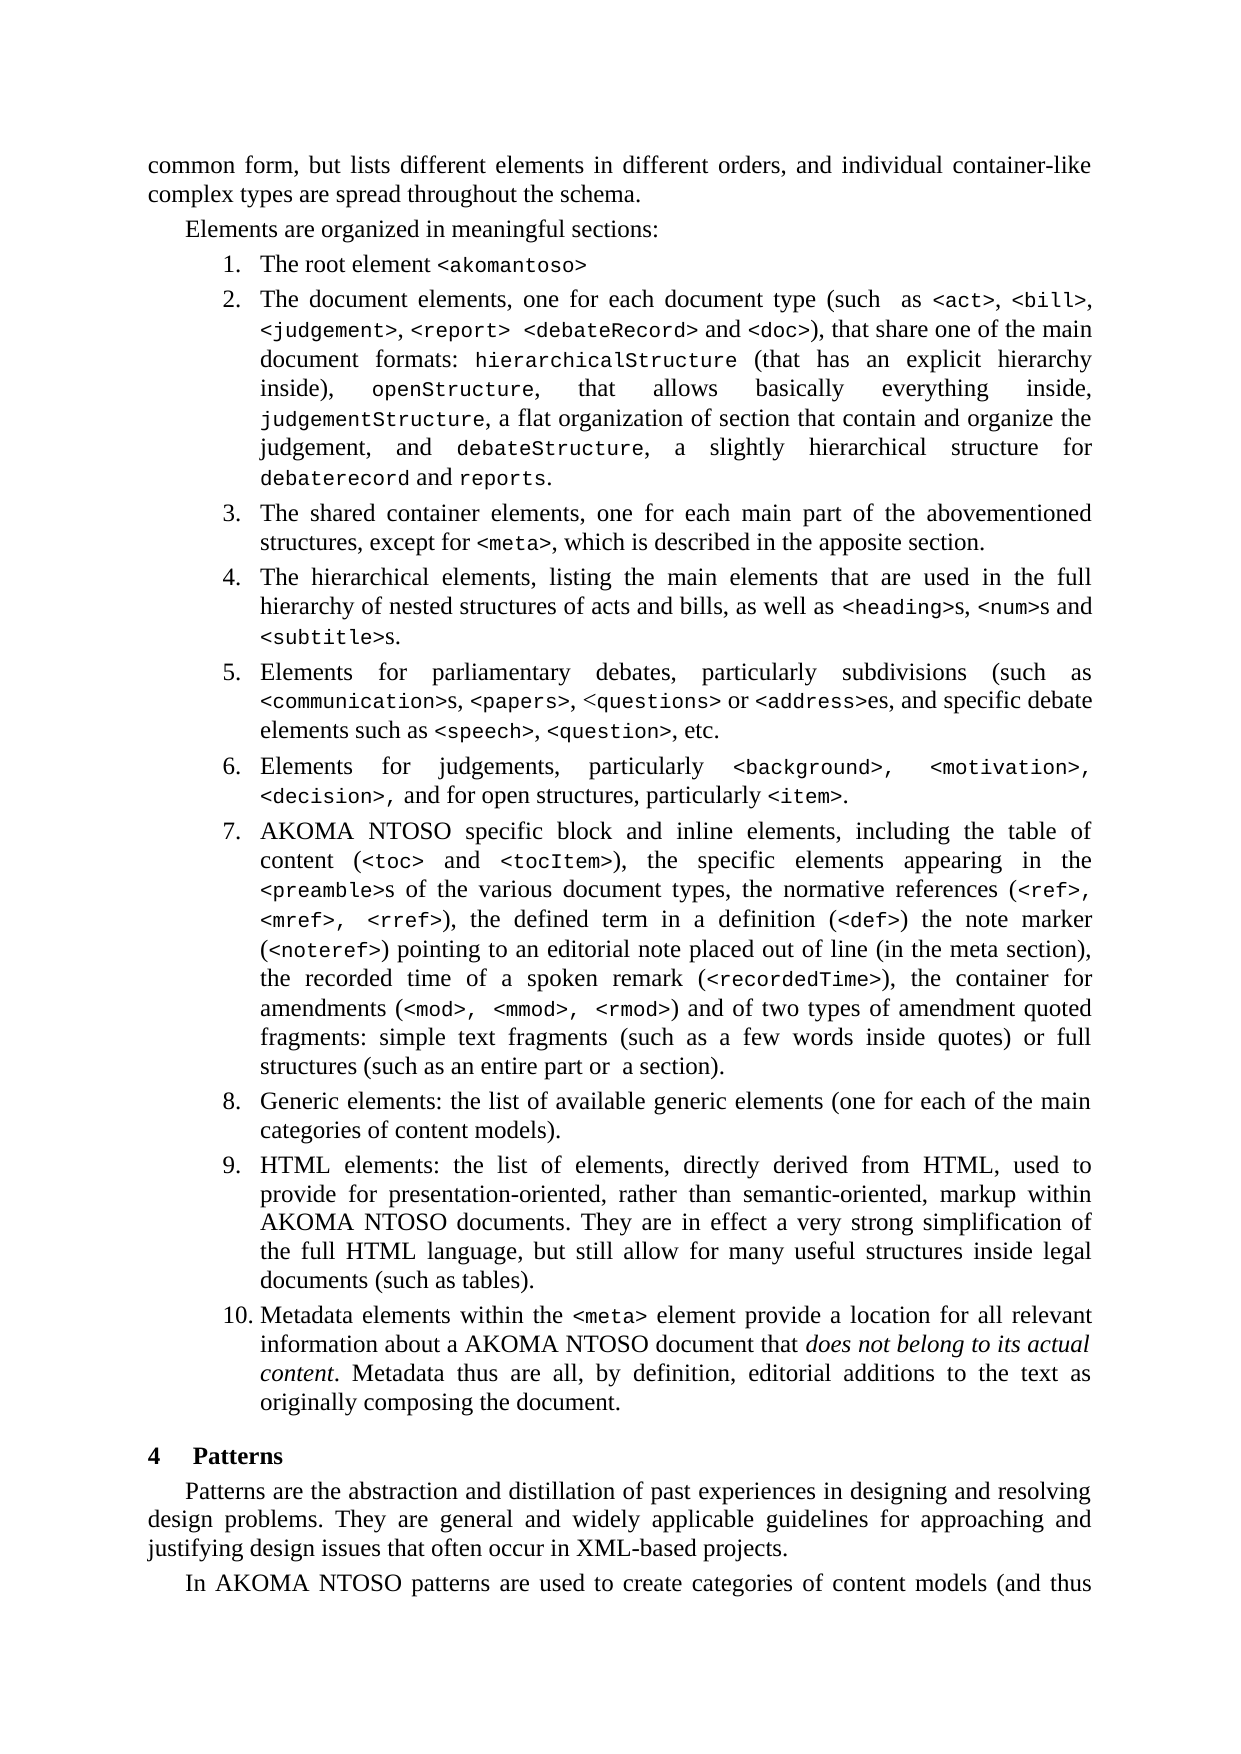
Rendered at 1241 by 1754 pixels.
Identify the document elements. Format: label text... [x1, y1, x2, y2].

list The shared container elements, one for each main part of the abovementioned structures, except for <meta>, which is described in the apposite section. [222, 498, 1092, 556]
list Generic elements: the list of available generic elements (one for each of the main categories of content models). [222, 1086, 1092, 1144]
list The root element <akomantoso> [222, 249, 1092, 278]
list The document elements, one for each document type (such as <act>, <bill>, <judgement>, <report> <debateRecord> and <doc>), that share one of the main document formats: hierarchicalStructure (that has an explicit hierarchy inside), openStructure, that allows basically everything inside, judgementStructure, a flat organization of section that contain and organize the judgement, and debateStructure, a slightly hierarchical structure for debaterecord and reports. [222, 284, 1092, 492]
list HTML elements: the list of elements, directly derived from HTML, used to provide for presentation-oriented, rather than semantic-oriented, markup within AKOMA NTOSO documents. They are in effect a very strong simplification of the full HTML language, but still allow for many useful structures inside legal documents (such as tables). [222, 1150, 1092, 1294]
text Patterns are the abstraction and distillation of past experiences in designing and resolving design problems. They are general and widely applicable guidelines for approaching and justifying design issues that often occur in XML-based projects. [148, 1476, 1092, 1562]
subtitle Patterns [148, 1441, 1092, 1469]
text In AKOMA NTOSO patterns are used to create categories of content models (and thus [148, 1568, 1092, 1597]
list AKOMA NTOSO specific block and inline elements, including the table of content (<toc> and <tocItem>), the specific elements appearing in the <preamble>s of the various document types, the normative references (<ref>, <mref>, <rref>), the defined term in a definition (<def>) the note marker (<noteref>) pointing to an editorial note placed out of line (in the meta section), the recorded time of a spoken remark (<recordedTime>), the container for amendments (<mod>, <mmod>, <rmod>) and of two types of amendment quoted fragments: simple text fragments (such as a few words inside quotes) or full structures (such as an entire part or a section). [222, 816, 1092, 1080]
list The hierarchical elements, listing the main elements that are used in the full hierarchy of nested structures of acts and bills, as well as <heading>s, <num>s and <subtitle>s. [222, 562, 1092, 650]
list Elements for parliamentary debates, particularly subdivisions (such as <communication>s, <papers>, <questions> or <address>es, and specific debate elements such as <speech>, <question>, etc. [222, 657, 1092, 744]
text common form, but lists different elements in different orders, and individual container-like complex types are spread throughout the schema. [148, 150, 1092, 207]
list Elements for judgements, particularly <background>, <motivation>, <decision>, and for open structures, particularly <item>. [222, 751, 1092, 810]
text Elements are organized in meaningful sections: [148, 214, 1092, 242]
list Metadata elements within the <meta> element provide a location for all relevant information about a AKOMA NTOSO document that does not belong to its actual content. Metadata thus are all, by definition, editorial additions to the text as originally composing the document. [222, 1300, 1092, 1416]
